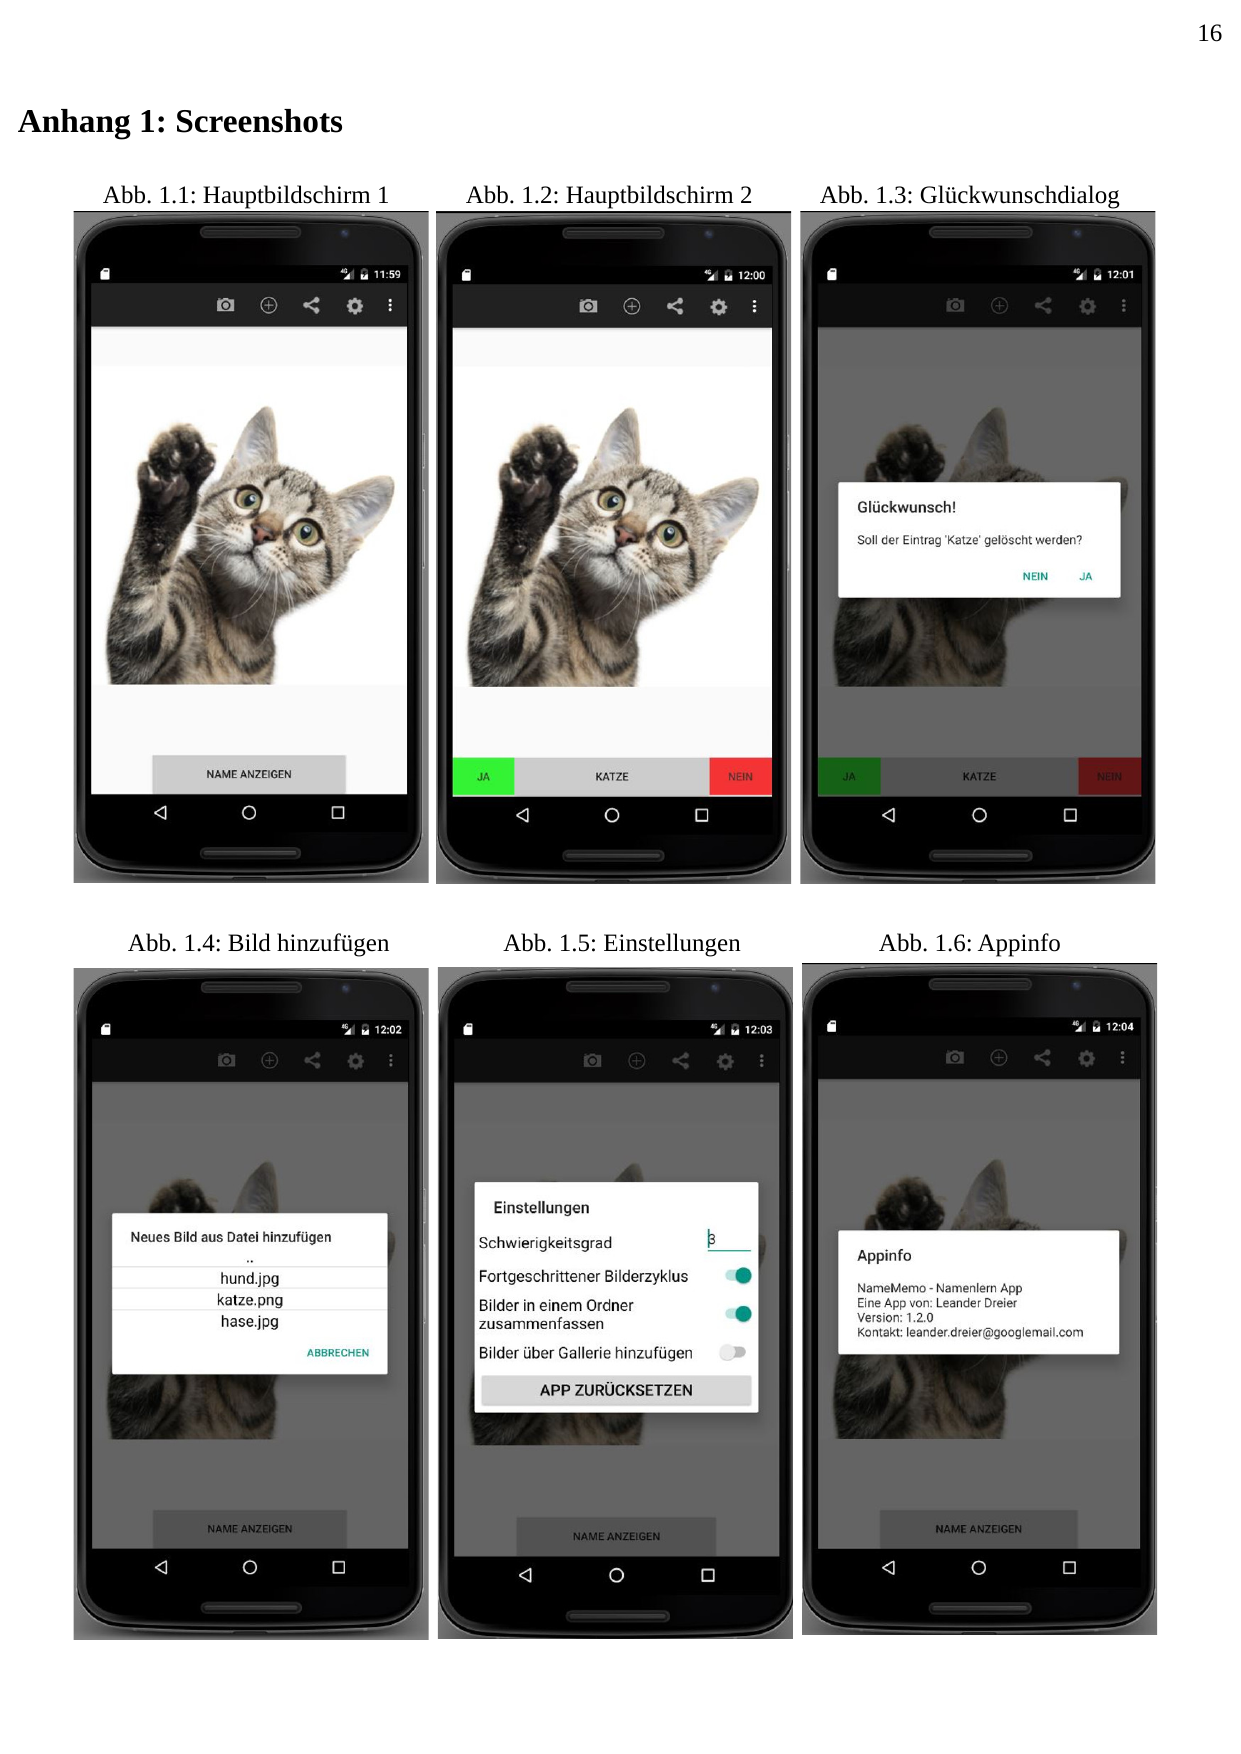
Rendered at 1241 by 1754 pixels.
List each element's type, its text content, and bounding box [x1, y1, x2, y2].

picture [802, 963, 1158, 1635]
picture [436, 211, 792, 884]
picture [437, 967, 793, 1639]
text Abb. 1.1: Hauptbildschirm 1 Abb. 1.2: Hauptbildschirm 2 Abb. 1.3: Glückwunschdialog [18, 181, 1222, 209]
text Abb. 1.4: Bild hinzufügen Abb. 1.5: Einstellungen Abb. 1.6: Appinfo [18, 928, 1222, 957]
picture [800, 211, 1156, 884]
picture [73, 968, 429, 1640]
subtitle Anhang 1: Screenshots [18, 101, 1222, 139]
picture [73, 211, 429, 883]
